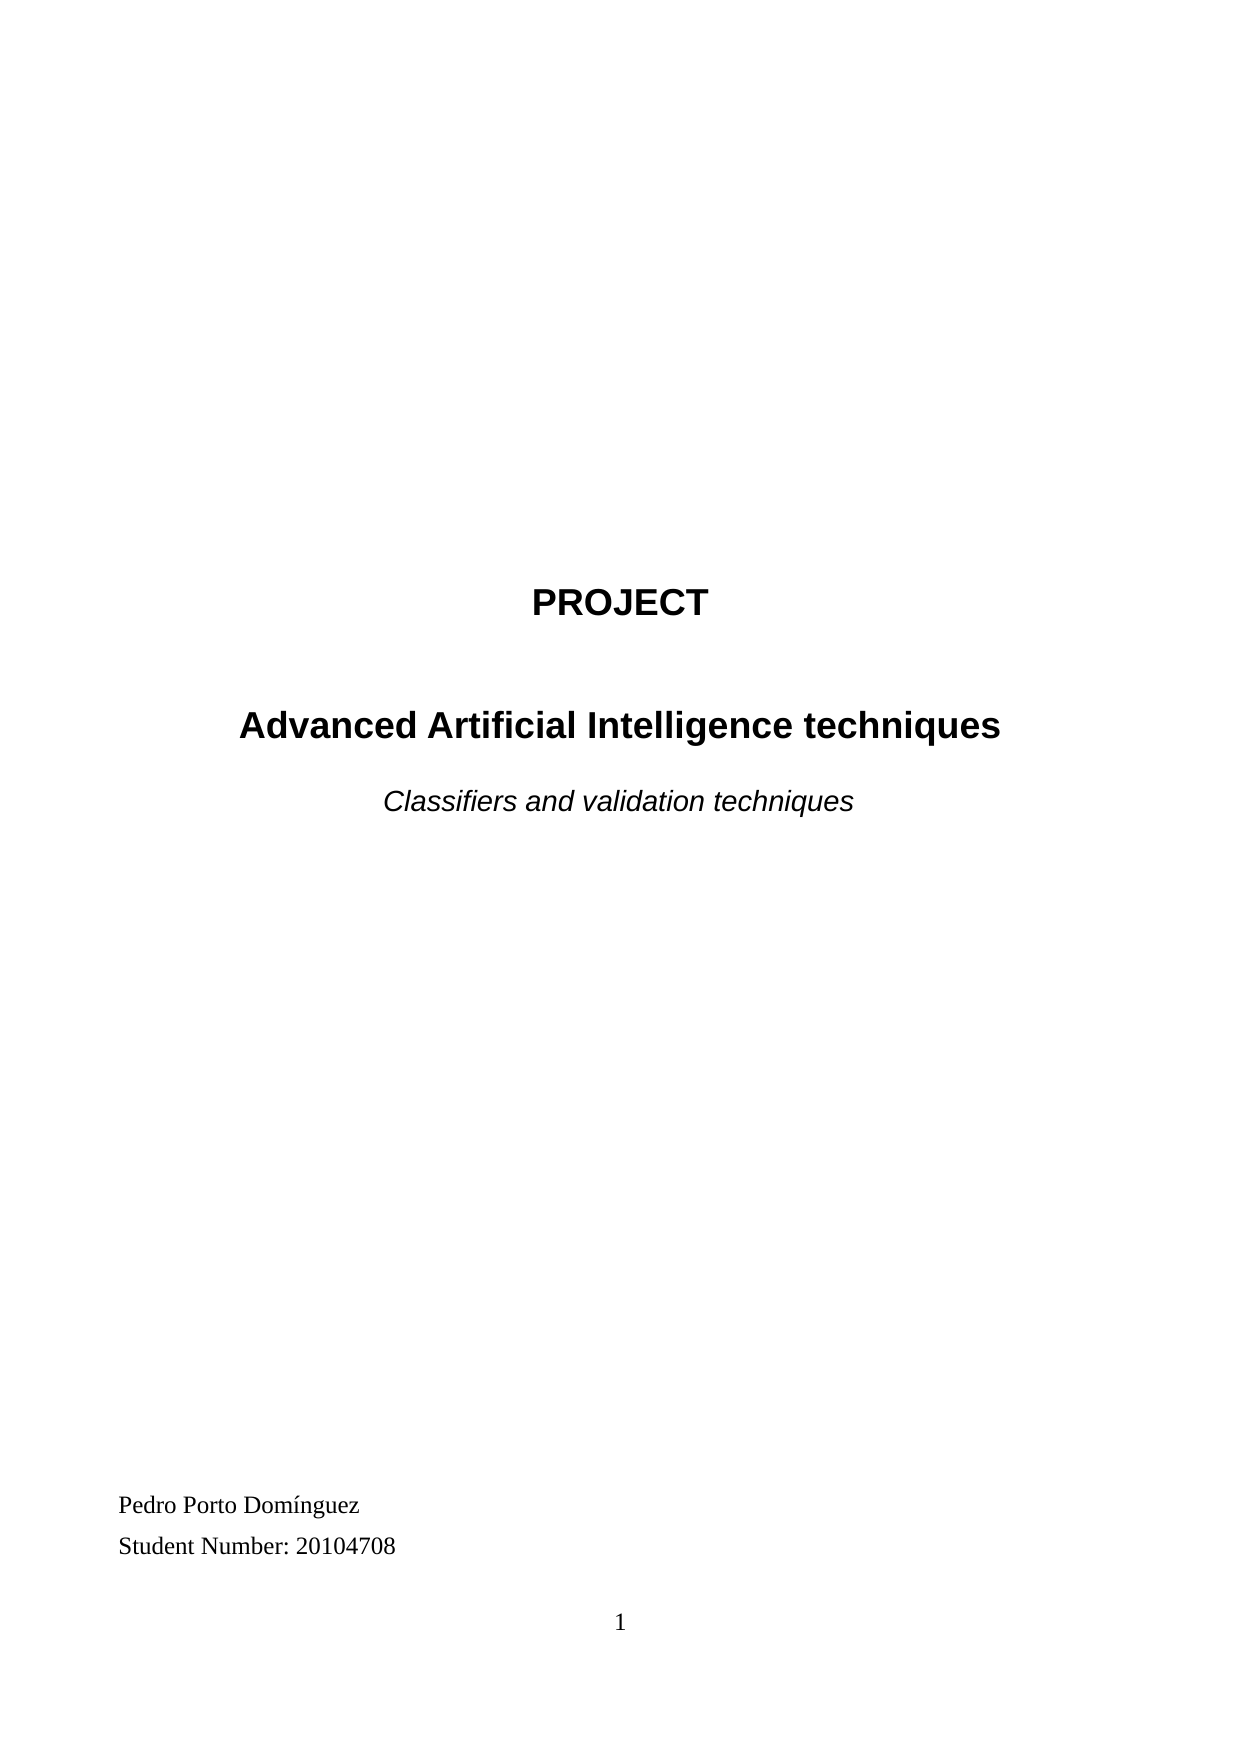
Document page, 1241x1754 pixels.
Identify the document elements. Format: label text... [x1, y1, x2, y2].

subtitle Classifiers and validation techniques [118, 784, 1122, 818]
title PROJECT [118, 580, 1122, 623]
title Advanced Artificial Intelligence techniques [118, 660, 1122, 747]
text Student Number: 20104708 [118, 1531, 1122, 1560]
text Pedro Porto Domínguez [118, 1490, 1122, 1519]
